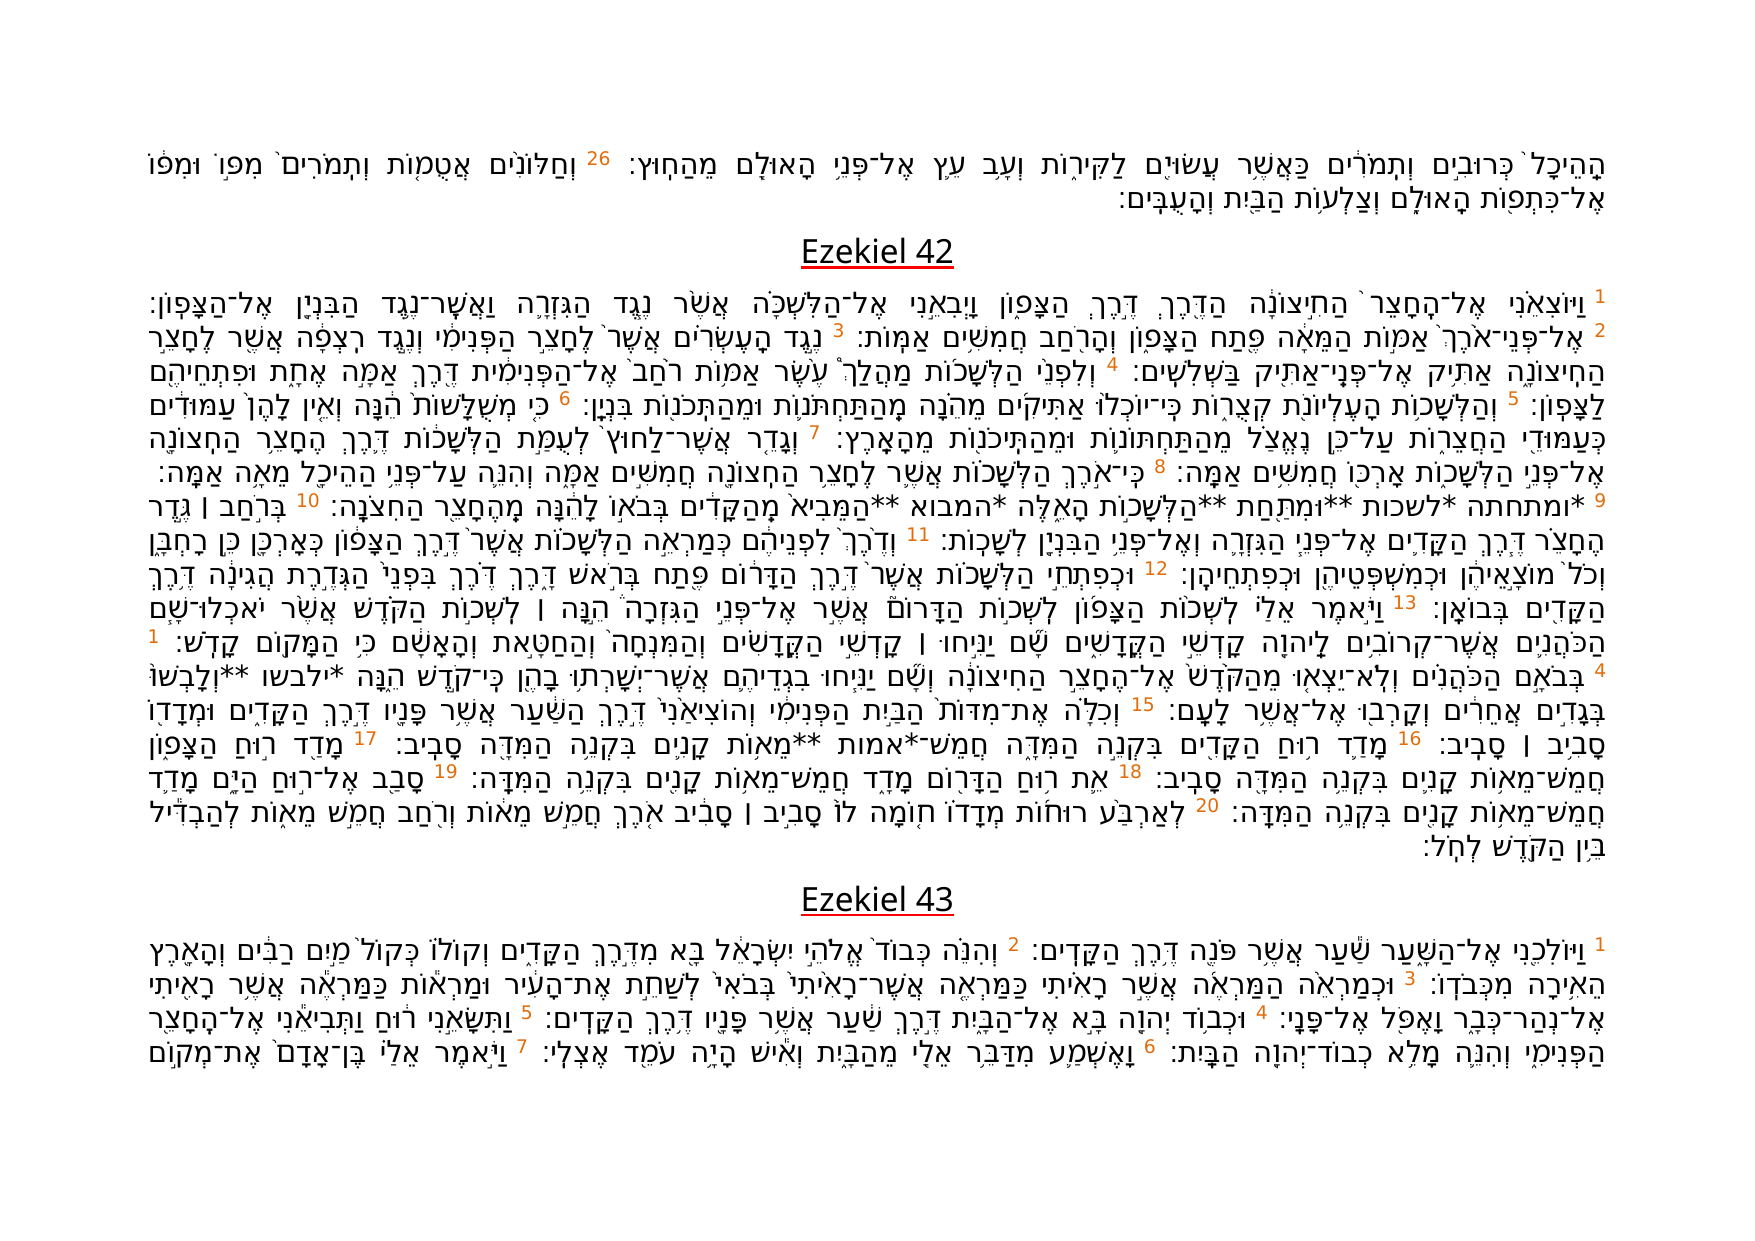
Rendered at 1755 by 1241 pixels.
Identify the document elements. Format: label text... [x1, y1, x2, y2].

text 1 וַיּוֹצִאֵ֗נִי אֶל־הֶֽחָצֵר֙ הַחִ֣יצוֹנָ֔ה הַדֶּ֖רֶךְ דֶּ֣רֶךְ הַצָּפ֑וֹן וָיְבִאֵ֣נִי אֶל־הַלִּשְׁכָּ֗ה אֲשֶׁ֨ר נֶ֧גֶד הַגִּזְרָ֛ה וַאֲשֶֽׁר־נֶ֥גֶד הַבִּנְיָ֖ן אֶל־הַצָּפֽוֹן׃ 2 אֶל־פְּנֵי־אֹ֙רֶךְ֙ אַמּ֣וֹת הַמֵּאָ֔ה פֶּ֖תַח הַצָּפ֑וֹן וְהָרֹ֖חַב חֲמִשִּׁ֥ים אַמּֽוֹת׃ ‬‬3 נֶ֣גֶד הָֽעֶשְׂרִ֗ים אֲשֶׁר֙ לֶחָצֵ֣ר הַפְּנִימִ֔י וְנֶ֣גֶד רִֽצְפָ֔ה אֲשֶׁ֖ר לֶחָצֵ֣ר הַחִֽיצוֹנָ֑ה אַתִּ֥יק אֶל־פְּנֵֽי־אַתִּ֖יק בַּשְּׁלִשִֽׁים׃ ‬‬4 וְלִפְנֵ֨י הַלְּשָׁכ֜וֹת מַהֲלַךְ֩ עֶ֨שֶׂר אַמּ֥וֹת רֹ֙חַב֙ אֶל־הַפְּנִימִ֔ית דֶּ֖רֶךְ אַמָּ֣ה אֶחָ֑ת וּפִתְחֵיהֶ֖ם לַצָּפֽוֹן׃ ‬‬5 וְהַלְּשָׁכ֥וֹת הָעֶלְיוֹנֹ֖ת קְצֻר֑וֹת כִּֽי־יוֹכְל֨וּ אַתִּיקִ֜ים מֵהֵ֗נָה מֵֽהַתַּחְתֹּנ֛וֹת וּמֵהַתִּֽכֹנ֖וֹת בִּנְיָֽן׃ ‬‬6 כִּ֤י מְשֻׁלָּשׁוֹת֙ הֵ֔נָּה וְאֵ֤ין לָהֶן֙ עַמּוּדִ֔ים כְּעַמּוּדֵ֖י הַחֲצֵר֑וֹת עַל־כֵּ֣ן נֶאֱצַ֗ל מֵהַתַּחְתּוֹנ֛וֹת וּמֵהַתִּֽיכֹנ֖וֹת מֵהָאָֽרֶץ׃ ‬‬7 וְגָדֵ֤ר אֲשֶׁר־לַחוּץ֙ לְעֻמַּ֣ת הַלְּשָׁכ֔וֹת דֶּ֛רֶךְ הֶחָצֵ֥ר הַחִֽצוֹנָ֖ה אֶל־פְּנֵ֣י הַלְּשָׁכ֑וֹת אָרְכּ֖וֹ חֲמִשִּׁ֥ים אַמָּֽה׃ ‬‬8 כִּֽי־אֹ֣רֶךְ הַלְּשָׁכ֗וֹת אֲשֶׁ֛ר לֶחָצֵ֥ר הַחִֽצוֹנָ֖ה חֲמִשִּׁ֣ים אַמָּ֑ה וְהִנֵּ֛ה עַל־פְּנֵ֥י הַהֵיכָ֖ל מֵאָ֥ה אַמָּֽה׃ ‬‬9 *ומתחתה *לשכות **וּמִתַּ֖חַת **הַלְּשָׁכ֣וֹת הָאֵ֑לֶּה *המבוא **הַמֵּבִיא֙ מֵֽהַקָּדִ֔ים בְּבֹא֣וֹ לָהֵ֔נָּה מֵֽהֶחָצֵ֖ר הַחִצֹנָֽה׃ ‬‬10 בְּרֹ֣חַב ׀ גֶּ֣דֶר הֶחָצֵ֗ר דֶּ֧רֶךְ הַקָּדִ֛ים אֶל־פְּנֵ֧י הַגִּזְרָ֛ה וְאֶל־פְּנֵ֥י הַבִּנְיָ֖ן לְשָׁכֽוֹת׃ ‬‬11 וְדֶ֙רֶךְ֙ לִפְנֵיהֶ֔ם כְּמַרְאֵ֣ה הַלְּשָׁכ֗וֹת אֲשֶׁר֙ דֶּ֣רֶךְ הַצָּפ֔וֹן כְּאָרְכָּ֖ן כֵּ֣ן רָחְבָּ֑ן וְכֹל֙ מוֹצָ֣אֵיהֶ֔ן וּכְמִשְׁפְּטֵיהֶ֖ן וּכְפִתְחֵיהֶֽן׃ ‬‬12 וּכְפִתְחֵ֣י הַלְּשָׁכ֗וֹת אֲשֶׁר֙ דֶּ֣רֶךְ הַדָּר֔וֹם פֶּ֖תַח בְּרֹ֣אשׁ דָּ֑רֶךְ דֶּ֗רֶךְ בִּפְנֵי֙ הַגְּדֶ֣רֶת הֲגִינָ֔ה דֶּ֥רֶךְ הַקָּדִ֖ים בְּבוֹאָֽן׃ ‬‬13 וַיֹּ֣אמֶר אֵלַ֗י לִֽשְׁכ֨וֹת הַצָּפ֜וֹן לִֽשְׁכ֣וֹת הַדָּרוֹם֮ אֲשֶׁ֣ר אֶל־פְּנֵ֣י הַגִּזְרָה֒ הֵ֣נָּה ׀ לִֽשְׁכ֣וֹת הַקֹּ֗דֶשׁ אֲשֶׁ֨ר יֹאכְלוּ־שָׁ֧ם הַכֹּהֲנִ֛ים אֲשֶׁר־קְרוֹבִ֥ים לַֽיהוָ֖ה קָדְשֵׁ֣י הַקֳּדָשִׁ֑ים שָׁ֞ם יַנִּ֣יחוּ ׀ קָדְשֵׁ֣י הַקֳּדָשִׁ֗ים וְהַמִּנְחָה֙ וְהַחַטָּ֣את וְהָאָשָׁ֔ם כִּ֥י הַמָּק֖וֹם קָדֹֽשׁ׃ ‬‬14 בְּבֹאָ֣ם הַכֹּהֲנִ֗ים וְלֹֽא־יֵצְא֤וּ מֵהַקֹּ֙דֶשׁ֙ אֶל־הֶחָצֵ֣ר הַחִיצוֹנָ֔ה וְשָׁ֞ם יַנִּ֧יחוּ בִגְדֵיהֶ֛ם אֲשֶׁר־יְשָׁרְת֥וּ בָהֶ֖ן כִּֽי־קֹ֣דֶשׁ הֵ֑נָּה *ילבשו **וְלָבְשׁוּ֙ בְּגָדִ֣ים אֲחֵרִ֔ים וְקָרְב֖וּ אֶל־אֲשֶׁ֥ר לָעָֽם׃ ‬‬15 וְכִלָּ֗ה אֶת־מִדּוֹת֙ הַבַּ֣יִת הַפְּנִימִ֔י וְהוֹצִיאַ֙נִי֙ דֶּ֣רֶךְ הַשַּׁ֔עַר אֲשֶׁ֥ר פָּנָ֖יו דֶּ֣רֶךְ הַקָּדִ֑ים וּמְדָד֖וֹ סָבִ֥יב ׀ סָבִֽיב׃ ‬‬16 מָדַ֛ד ר֥וּחַ הַקָּדִ֖ים בִּקְנֵ֣ה הַמִּדָּ֑ה חֲמֵשׁ־*אמות **מֵא֥וֹת קָנִ֛ים בִּקְנֵ֥ה הַמִּדָּ֖ה סָבִֽיב׃ ‬‬17 מָדַ֖ד ר֣וּחַ הַצָּפ֑וֹן חֲמֵשׁ־מֵא֥וֹת קָנִ֛ים בִּקְנֵ֥ה הַמִּדָּ֖ה סָבִֽיב׃ ‬‬18 אֵ֛ת ר֥וּחַ הַדָּר֖וֹם מָדָ֑ד חֲמֵשׁ־מֵא֥וֹת קָנִ֖ים בִּקְנֵ֥ה הַמִּדָּֽה׃ ‬‬19 סָבַ֖ב אֶל־ר֣וּחַ הַיָּ֑ם מָדַ֛ד חֲמֵשׁ־מֵא֥וֹת קָנִ֖ים בִּקְנֵ֥ה הַמִּדָּֽה׃ ‬‬20 לְאַרְבַּ֨ע רוּח֜וֹת מְדָד֗וֹ ח֤וֹמָה לוֹ֙ סָבִ֣יב ׀ סָבִ֔יב אֹ֚רֶךְ חֲמֵ֣שׁ מֵא֔וֹת וְרֹ֖חַב חֲמֵ֣שׁ מֵא֑וֹת לְהַבְדִּ֕יל בֵּ֥ין הַקֹּ֖דֶשׁ לְחֹֽל׃ ‬‬‬‬‬‬‬‬‬‬‬‬‬‬‬‬‬‬‬‬‬ [148, 286, 1606, 863]
text Ezekiel 42 [148, 228, 1606, 273]
text 1 וַיְבִיאֵ֖נִי אֶל־הַהֵיכָ֑ל וַיָּ֣מָד אֶת־הָאֵילִ֗ים שֵׁשׁ־אַמּ֨וֹת רֹ֧חַב מִפּ֛וֹ וְשֵׁשׁ־אַמּֽוֹת־רֹ֥חַב מִפּ֖וֹ רֹ֥חַב הָאֹֽהֶל׃ 2 וְרֹ֣חַב הַפֶּתַח֮ עֶ֣שֶׂר אַמּוֹת֒ וְכִתְפ֣וֹת הַפֶּ֔תַח חָמֵ֤שׁ אַמּוֹת֙ מִפּ֔וֹ וְחָמֵ֥שׁ אַמּ֖וֹת מִפּ֑וֹ וַיָּ֤מָד אָרְכּוֹ֙ אַרְבָּעִ֣ים אַמָּ֔ה וְרֹ֖חַב עֶשְׂרִ֥ים אַמָּֽה׃ ‬‬3 וּבָ֣א לִפְנִ֔ימָה וַיָּ֥מָד אֵֽיל־הַפֶּ֖תַח שְׁתַּ֣יִם אַמּ֑וֹת וְהַפֶּ֙תַח֙ שֵׁ֣שׁ אַמּ֔וֹת וְרֹ֥חַב הַפֶּ֖תַח שֶׁ֥בַע אַמּֽוֹת׃ ‬‬4 וַיָּ֨מָד אֶת־אָרְכּ֜וֹ עֶשְׂרִ֣ים אַמָּ֗ה וְרֹ֛חַב עֶשְׂרִ֥ים אַמָּ֖ה אֶל־פְּנֵ֣י הַֽהֵיכָ֑ל וַיֹּ֣אמֶר אֵלַ֔י זֶ֖ה קֹ֥דֶשׁ הַקֳּדָשִֽׁים׃ ‬‬5 וַיָּ֥מָד קִֽיר־הַבַּ֖יִת שֵׁ֣שׁ אַמּ֑וֹת וְרֹ֣חַב הַצֵּלָע֩ אַרְבַּ֨ע אַמּ֜וֹת סָבִ֧יב ׀ סָבִ֛יב לַבַּ֖יִת סָבִֽיב׃ ‬‬6 וְהַצְּלָעוֹת֩ צֵלָ֨ע אֶל־צֵלָ֜ע שָׁל֧וֹשׁ וּשְׁלֹשִׁ֣ים פְּעָמִ֗ים וּ֠בָאוֹת בַּקִּ֨יר אֲשֶׁר־לַבַּ֧יִת לַצְּלָע֛וֹת סָבִ֥יב ׀ סָבִ֖יב לִהְי֣וֹת אֲחוּזִ֑ים וְלֹֽא־יִהְי֥וּ אֲחוּזִ֖ים בְּקִ֥יר הַבָּֽיִת׃ ‬‬7 וְֽרָחֲבָ֡ה וְֽנָסְבָה֩ לְמַ֨עְלָה לְמַ֜עְלָה לַצְּלָע֗וֹת כִּ֣י מֽוּסַב־הַ֠בַּיִת לְמַ֨עְלָה לְמַ֜עְלָה סָבִ֤יב ׀ סָבִיב֙ לַבַּ֔יִת עַל־כֵּ֥ן רֹֽחַב־לַבַּ֖יִת לְמָ֑עְלָה וְכֵ֧ן הַתַּחְתּוֹנָ֛ה יַעֲלֶ֥ה עַל־הָעֶלְיוֹנָ֖ה לַתִּיכוֹנָֽה׃ ‬‬8 וְרָאִ֧יתִי לַבַּ֛יִת גֹּ֖בַהּ סָבִ֣יב ׀ סָבִ֑יב *מיסדות **מוּסְד֤וֹת הַצְּלָעוֹת֙ מְל֣וֹ הַקָּנֶ֔ה שֵׁ֥שׁ אַמּ֖וֹת אַצִּֽילָה׃ ‬‬9 רֹ֣חַב הַקִּ֧יר אֲ‍ֽשֶׁר־לַצֵּלָ֛ע אֶל־הַח֖וּץ חָמֵ֣שׁ אַמּ֑וֹת וַאֲשֶׁ֣ר מֻנָּ֔ח בֵּ֥ית צְלָע֖וֹת אֲשֶׁ֥ר לַבָּֽיִת׃ ‬‬10 וּבֵ֨ין הַלְּשָׁכ֜וֹת רֹ֣חַב עֶשְׂרִ֥ים אַמָּ֛ה סָבִ֥יב לַבַּ֖יִת סָבִ֥יב ׀ סָבִֽיב׃ ‬‬11 וּפֶ֤תַח הַצֵּלָע֙ לַמֻּנָּ֔ח פֶּ֤תַח אֶחָד֙ דֶּ֣רֶךְ הַצָּפ֔וֹן וּפֶ֥תַח אֶחָ֖ד לַדָּר֑וֹם וְרֹ֙חַב֙ מְק֣וֹם הַמֻּנָּ֔ח חָמֵ֥שׁ אַמּ֖וֹת סָבִ֥יב ׀ סָבִֽיב׃ ‬‬12 וְהַבִּנְיָ֡ן אֲשֶׁר֩ אֶל־פְּנֵ֨י הַגִּזְרָ֜ה פְּאַ֣ת דֶּֽרֶךְ־הַיָּ֗ם רֹ֚חַב שִׁבְעִ֣ים אַמָּ֔ה וְקִ֧יר הַבִּנְיָ֛ן חָֽמֵשׁ־אַמּ֥וֹת רֹ֖חַב סָבִ֣יב ׀ סָבִ֑יב וְאָרְכּ֖וֹ תִּשְׁעִ֥ים אַמָּֽה׃ ‬‬13 וּמָדַ֣ד אֶת־הַבַּ֔יִת אֹ֖רֶךְ מֵאָ֣ה אַמָּ֑ה וְהַגִּזְרָ֤ה וְהַבִּנְיָה֙ וְקִ֣ירוֹתֶ֔יהָ אֹ֖רֶךְ מֵאָ֥ה אַמָּֽה׃ ‬‬14 וְרֹחַב֩ פְּנֵ֨י הַבַּ֧יִת וְהַגִּזְרָ֛ה לַקָּדִ֖ים מֵאָ֥ה אַמָּֽה׃ ‬‬15 וּמָדַ֣ד אֹֽרֶךְ־הַ֠בִּנְיָן אֶל־פְּנֵ֨י הַגִּזְרָ֜ה אֲשֶׁ֨ר עַל־אַחֲרֶ֧יהָ *ואתוקיהא **וְאַתִּיקֶ֛יהָא מִפּ֥וֹ וּמִפּ֖וֹ מֵאָ֣ה אַמָּ֑ה וְהַֽהֵיכָל֙ הַפְּנִימִ֔י וְאֻֽלַמֵּ֖י הֶחָצֵֽר׃ ‬‬16 הַסִּפִּ֡ים וְהַחַלּוֹנִ֣ים הָ֠אֲטֻמוֹת וְהָאַתִּיקִ֤ים ׀ סָבִיב֙ לִשְׁלָשְׁתָּ֔ם נֶ֧גֶד הַסַּ֛ף שְׂחִ֥יף עֵ֖ץ סָבִ֣יב ׀ סָבִ֑יב וְהָאָ֙רֶץ֙ עַד־הַֽחַלֹּנ֔וֹת וְהַֽחַלֹּנ֖וֹת מְכֻסּֽוֹת׃ ‬‬17 עַל־מֵעַ֣ל הַפֶּ֡תַח וְעַד־הַבַּיִת֩ הַפְּנִימִ֨י וְלַח֜וּץ וְאֶל־כָּל־הַקִּ֨יר סָבִ֧יב ׀ סָבִ֛יב בַּפְּנִימִ֥י וּבַחִיצ֖וֹן מִדּֽוֹת׃ ‬‬18 וְעָשׂ֥וּי כְּרוּבִ֖ים וְתִֽמֹרִ֑ים וְתִֽמֹרָה֙ בֵּין־כְּר֣וּב לִכְר֔וּב וּשְׁנַ֥יִם פָּנִ֖ים לַכְּרֽוּב׃ ‬‬19 וּפְנֵ֨י אָדָ֤ם אֶל־הַתִּֽמֹרָה֙ מִפּ֔וֹ וּפְנֵֽי־כְפִ֥יר אֶל־הַתִּֽמֹרָ֖ה מִפּ֑וֹ עָשׂ֥וּי אֶל־כָּל־הַבַּ֖יִת סָבִ֥יב ׀ סָבִֽיב׃ ‬‬20 מֵהָאָ֙רֶץ֙ עַד־מֵעַ֣ל הַפֶּ֔תַח הַכְּרוּבִ֥ים וְהַתִּֽמֹרִ֖ים עֲשׂוּיִ֑ם וְקִ֖יר הַׄהֵׄיׄכָֽׄלׄ׃ ‬‬21 הַֽהֵיכָ֖ל מְזוּזַ֣ת רְבֻעָ֑ה וּפְנֵ֣י הַקֹּ֔דֶשׁ הַמַּרְאֶ֖ה כַּמַּרְאֶֽה׃ ‬‬22 הַמִּזְבֵּ֡חַ עֵ֣ץ שָׁלוֹשׁ֩ אַמּ֨וֹת גָּבֹ֜הַּ וְאָרְכּ֣וֹ שְׁתַּֽיִם־אַמּ֗וֹת וּמִקְצֹֽעוֹתָיו֙ ל֔וֹ וְאָרְכּ֥וֹ וְקִֽירֹתָ֖יו עֵ֑ץ וַיְדַבֵּ֣ר אֵלַ֔י זֶ֚ה הַשֻּׁלְחָ֔ן אֲשֶׁ֖ר לִפְנֵ֥י יְהוָֽה׃ ‬‬23 וּשְׁתַּ֧יִם דְּלָת֛וֹת לַֽהֵיכָ֖ל וְלַקֹּֽדֶשׁ׃ ‬‬24 וּשְׁתַּ֥יִם דְּלָת֖וֹת לַדְּלָת֑וֹת שְׁ֚תַּיִם מוּסַבּ֣וֹת דְּלָת֔וֹת שְׁ֚תַּיִם לְדֶ֣לֶת אֶחָ֔ת וּשְׁתֵּ֥י דְלָת֖וֹת לָאַחֶֽרֶת׃ ‬‬25 וַעֲשׂוּיָ֨ה אֲלֵיהֶ֜ן אֶל־דַּלְת֤וֹת הַֽהֵיכָל֙ כְּרוּבִ֣ים וְתִֽמֹרִ֔ים כַּאֲשֶׁ֥ר עֲשׂוּיִ֖ם לַקִּיר֑וֹת וְעָ֥ב עֵ֛ץ אֶל־פְּנֵ֥י הָאוּלָ֖ם מֵהַחֽוּץ׃ ‬‬26 וְחַלּוֹנִ֨ים אֲטֻמ֤וֹת וְתִֽמֹרִים֙ מִפּ֣וֹ וּמִפּ֔וֹ אֶל־כִּתְפ֖וֹת הָֽאוּלָ֑ם וְצַלְע֥וֹת הַבַּ֖יִת וְהָעֻבִּֽים׃ ‬‬‬‬‬‬‬‬‬‬‬‬‬‬‬‬‬‬‬‬‬‬‬‬‬‬‬‬ [148, 148, 1606, 216]
text 1 וַיּוֹלִכֵ֖נִי אֶל־הַשָּׁ֑עַר שַׁ֕עַר אֲשֶׁ֥ר פֹּנֶ֖ה דֶּ֥רֶךְ הַקָּדִֽים׃ 2 וְהִנֵּ֗ה כְּבוֹד֙ אֱלֹהֵ֣י יִשְׂרָאֵ֔ל בָּ֖א מִדֶּ֣רֶךְ הַקָּדִ֑ים וְקוֹל֗וֹ כְּקוֹל֙ מַ֣יִם רַבִּ֔ים וְהָאָ֖רֶץ הֵאִ֥ירָה מִכְּבֹדֽוֹ׃ ‬‬3 וּכְמַרְאֵ֨ה הַמַּרְאֶ֜ה אֲשֶׁ֣ר רָאִ֗יתִי כַּמַּרְאֶ֤ה אֲשֶׁר־רָאִ֙יתִי֙ בְּבֹאִי֙ לְשַׁחֵ֣ת אֶת־הָעִ֔יר וּמַרְא֕וֹת כַּמַּרְאֶ֕ה אֲשֶׁ֥ר רָאִ֖יתִי אֶל־נְהַר־כְּבָ֑ר וָאֶפֹּ֖ל אֶל־פָּנָֽי׃ ‬‬4 וּכְב֥וֹד יְהוָ֖ה בָּ֣א אֶל־הַבָּ֑יִת דֶּ֣רֶךְ שַׁ֔עַר אֲשֶׁ֥ר פָּנָ֖יו דֶּ֥רֶךְ הַקָּדִֽים׃ ‬‬5 וַתִּשָּׂאֵ֣נִי ר֔וּחַ וַתְּבִיאֵ֕נִי אֶל־הֶֽחָצֵ֖ר הַפְּנִימִ֑י וְהִנֵּ֛ה מָלֵ֥א כְבוֹד־יְהוָ֖ה הַבָּֽיִת׃ ‬‬6 וָאֶשְׁמַ֛ע מִדַּבֵּ֥ר אֵלַ֖י מֵהַבָּ֑יִת וְאִ֕ישׁ הָיָ֥ה עֹמֵ֖ד אֶצְלִֽי׃ ‬‬7 וַיֹּ֣אמֶר אֵלַ֗י בֶּן־אָדָם֙ אֶת־מְק֣וֹם כִּסְאִ֗י וְאֶת־מְקוֹם֙ כַּפּ֣וֹת רַגְלַ֔י אֲשֶׁ֧ר אֶשְׁכָּן־שָׁ֛ם בְּת֥וֹךְ בְּנֵֽי־יִשְׂרָאֵ֖ל לְעוֹלָ֑ם וְלֹ֣א יְטַמְּא֣וּ ע֣וֹד בֵּֽית־יִ֠שְׂרָאֵל שֵׁ֣ם קָדְשִׁ֞י הֵ֤מָּה וּמַלְכֵיהֶם֙ בִּזְנוּתָ֔ם וּבְפִגְרֵ֥י מַלְכֵיהֶ֖ם בָּמוֹתָֽם׃ ‬‬8 בְּתִתָּ֨ם סִפָּ֜ם אֶת־סִפִּ֗י וּמְזֽוּזָתָם֙ אֵ֣צֶל מְזוּזָתִ֔י וְהַקִּ֖יר בֵּינִ֣י וּבֵֽינֵיהֶ֑ם וְטִמְּא֣וּ ׀ אֶת־שֵׁ֣ם קָדְשִׁ֗י בְּתֽוֹעֲבוֹתָם֙ אֲשֶׁ֣ר עָשׂ֔וּ וָאֲכַ֥ל אֹתָ֖ם בְּאַפִּֽי׃ ‬‬9 עַתָּ֞ה יְרַחֲק֧וּ אֶת־זְנוּתָ֛ם וּפִגְרֵ֥י מַלְכֵיהֶ֖ם מִמֶּ֑נִּי וְשָׁכַנְתִּ֥י בְתוֹכָ֖ם לְעוֹלָֽם׃ ס ‬‬10 אַתָּ֣ה בֶן־אָדָ֗ם הַגֵּ֤ד אֶת־בֵּֽית־יִשְׂרָאֵל֙ אֶת־הַבַּ֔יִת וְיִכָּלְמ֖וּ מֵעֲוֺנֽוֹתֵיהֶ֑ם וּמָדְד֖וּ אֶת־תָּכְנִֽית׃ ‬‬11 וְאִֽם־נִכְלְמ֞וּ מִכֹּ֣ל אֲשֶׁר־עָשׂ֗וּ צוּרַ֣ת הַבַּ֡יִת וּתְכוּנָת֡וֹ וּמוֹצָאָ֡יו וּמוֹבָאָ֣יו וְֽכָל־צֽוּרֹתָ֡ו וְאֵ֣ת כָּל־חֻקֹּתָיו֩ וְכָל־*צורתי **צ֨וּרֹתָ֤יו וְכָל־*תורתו **תּוֹרֹתָיו֙ הוֹדַ֣ע אוֹתָ֔ם וּכְתֹ֖ב לְעֵֽינֵיהֶ֑ם וְיִשְׁמְר֞וּ אֶת־כָּל־צוּרָת֛וֹ וְאֶת־כָּל־חֻקֹּתָ֖יו וְעָשׂ֥וּ אוֹתָֽם׃ ‬‬12 זֹ֖את תּוֹרַ֣ת הַבָּ֑יִת עַל־רֹ֣אשׁ הָ֠הָר כָּל־גְּבֻל֞וֹ סָבִ֤יב ׀ סָבִיב֙ קֹ֣דֶשׁ קָדָשִׁ֔ים הִנֵּה־זֹ֖את תּוֹרַ֥ת הַבָּֽיִת׃ ‬‬13 וְאֵ֨לֶּה מִדּ֤וֹת הַמִּזְבֵּ֙חַ֙ בָּֽאַמּ֔וֹת אַמָּ֥ה אַמָּ֖ה וָטֹ֑פַח וְחֵ֨יק הָאַמָּ֜ה וְאַמָּה־רֹ֗חַב וּגְבוּלָ֨הּ אֶל־שְׂפָתָ֤הּ סָבִיב֙ זֶ֣רֶת הָאֶחָ֔ד וְזֶ֖ה גַּ֥ב הַמִּזְבֵּֽחַ׃ ‬‬14 וּמֵחֵ֨יק הָאָ֜רֶץ עַד־הָעֲזָרָ֤ה הַתַּחְתּוֹנָה֙ שְׁתַּ֣יִם אַמּ֔וֹת וְרֹ֖חַב אַמָּ֣ה אֶחָ֑ת וּמֵהֳעֲזָרָ֨ה הַקְּטַנָּ֜ה עַד־הָעֲזָרָ֤ה הַגְּדוֹלָה֙ אַרְבַּ֣ע אַמּ֔וֹת וְרֹ֖חַב הָאַמָּֽה׃ ‬‬15 וְהַֽהַרְאֵ֖ל אַרְבַּ֣ע אַמּ֑וֹת וּמֵהָאֲרִאֵ֣יל וּלְמַ֔עְלָה הַקְּרָנ֖וֹת אַרְבַּֽע׃ ‬‬16 *והאראיל **וְהָאֲרִיאֵ֗ל שְׁתֵּ֤ים עֶשְׂרֵה֙ אֹ֔רֶךְ בִּשְׁתֵּ֥ים עֶשְׂרֵ֖ה רֹ֑חַב רָב֕וּעַ אֶ֖ל אַרְבַּ֥עַת רְבָעָֽיו׃ ‬‬17 וְהָעֲזָרָ֞ה אַרְבַּ֧ע עֶשְׂרֵ֣ה אֹ֗רֶךְ בְּאַרְבַּ֤ע עֶשְׂרֵה֙ רֹ֔חַב אֶ֖ל אַרְבַּ֣עַת רְבָעֶ֑יהָ וְהַגְּבוּל֩ סָבִ֨יב אוֹתָ֜הּ חֲצִ֣י הָאַמָּ֗ה וְהַֽחֵיק־לָ֤הּ אַמָּה֙ סָבִ֔יב וּמַעֲלֹתֵ֖הוּ פְּנ֥וֹת קָדִֽים׃ ‬‬18 וַיֹּ֣אמֶר אֵלַ֗י בֶּן־אָדָם֙ כֹּ֤ה אָמַר֙ אֲדֹנָ֣י יְהוִ֔ה אֵ֚לֶּה חֻקּ֣וֹת הַמִּזְבֵּ֔חַ בְּי֖וֹם הֵעָֽשׂוֹת֑וֹ לְהַעֲל֤וֹת עָלָיו֙ עוֹלָ֔ה וְלִזְרֹ֥ק עָלָ֖יו דָּֽם׃ ‬‬19 וְנָתַתָּ֣ה אֶל־הַכֹּהֲנִ֣ים הַלְוִיִּ֡ם אֲשֶׁ֣ר הֵם֩ מִזֶּ֨רַע צָד֜וֹק הַקְּרֹבִ֣ים אֵלַ֗י נְאֻ֛ם אֲדֹנָ֥י יְהוִ֖ה לְשָֽׁרְתֵ֑נִי פַּ֥ר בֶּן־בָּקָ֖ר לְחַטָּֽאת׃ ‬‬20 וְלָקַחְתָּ֣ מִדָּמ֗וֹ וְנָ֨תַתָּ֜ה עַל־אַרְבַּ֤ע קַרְנֹתָיו֙ וְאֶל־אַרְבַּע֙ פִּנּ֣וֹת הָעֲזָרָ֔ה וְאֶֽל־הַגְּב֖וּל סָבִ֑יב וְחִטֵּאתָ֥ אוֹת֖וֹ וְכִפַּרְתָּֽהוּ׃ ‬‬21 וְלָ֣קַחְתָּ֔ אֵ֖ת הַפָּ֣ר הַֽחַטָּ֑את וּשְׂרָפוֹ֙ בְּמִפְקַ֣ד הַבַּ֔יִת מִח֖וּץ לַמִּקְדָּֽשׁ׃ ‬‬22 וּבַיּוֹם֙ הַשֵּׁנִ֔י תַּקְרִ֛יב שְׂעִיר־עִזִּ֥ים תָּמִ֖ים לְחַטָּ֑את וְחִטְּאוּ֙ אֶת־הַמִּזְבֵ֔חַ כַּאֲשֶׁ֥ר חִטְּא֖וּ בַּפָּֽר׃ ‬‬23 בְּכַלּוֹתְךָ֖ מֵֽחַטֵּ֑א תַּקְרִיב֙ פַּ֣ר בֶּן־בָּקָ֣ר תָּמִ֔ים וְאַ֥יִל מִן־הַצֹּ֖אן תָּמִֽים׃ ‬‬24 וְהִקְרַבְתָּ֖ם לִפְנֵ֣י יְהוָ֑ה וְהִשְׁלִ֨יכוּ הַכֹּהֲנִ֤ים עֲלֵיהֶם֙ מֶ֔לַח וְהֶעֱל֥וּ אוֹתָ֛ם עֹלָ֖ה לַֽיהוָֽה׃ ‬‬25 שִׁבְעַ֣ת יָמִ֔ים תַּעֲשֶׂ֥ה שְׂעִיר־חַטָּ֖את לַיּ֑וֹם וּפַ֧ר בֶּן־בָּקָ֛ר וְאַ֥יִל מִן־הַצֹּ֖אן תְּמִימִ֥ים יַעֲשֽׂוּ׃ ‬‬26 שִׁבְעַ֣ת יָמִ֗ים יְכַפְּרוּ֙ אֶת־הַמִּזְבֵּ֔חַ וְטִֽהֲר֖וּ אֹת֑וֹ וּמִלְא֖וּ *ידו **יָדָֽיו׃ ‬‬27 וִֽיכַלּ֖וּ אֶת־הַיָּמִ֑ים ס וְהָיָה֩ בַיּ֨וֹם הַשְּׁמִינִ֜י וָהָ֗לְאָה יַעֲשׂ֨וּ הַכֹּהֲנִ֤ים עַל־הַמִּזְבֵּ֙חַ֙ אֶת־עוֹלֽוֹתֵיכֶם֙ וְאֶת־שַׁלְמֵיכֶ֔ם וְרָצִ֣אתִי אֶתְכֶ֔ם נְאֻ֖ם אֲדֹנָ֥י יְהֹוִֽה׃ ס ‬‬‬‬‬‬‬‬‬‬‬‬‬‬‬‬‬‬‬‬‬‬‬‬‬‬‬‬ [148, 934, 1606, 1069]
text Ezekiel 43 [148, 876, 1606, 921]
